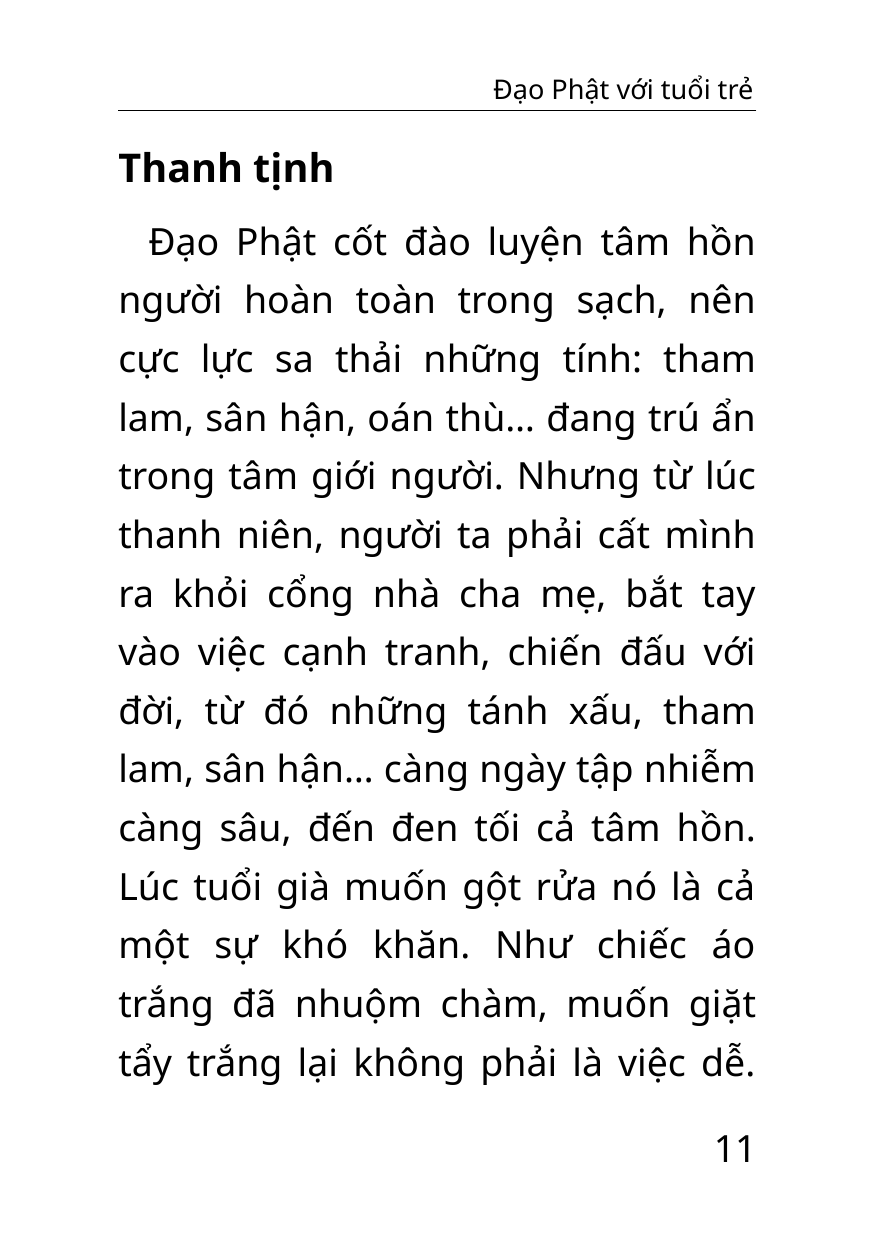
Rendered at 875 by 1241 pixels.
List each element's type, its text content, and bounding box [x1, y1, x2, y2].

text Ðạo Phật cốt đào luyện tâm hồn người hoàn toàn trong sạch, nên cực lực sa thải những tính: tham lam, sân hận, oán thù… đang trú ẩn trong tâm giới người. Nhưng từ lúc thanh niên, người ta phải cất mình ra khỏi cổng nhà cha mẹ, bắt tay vào việc cạnh tranh, chiến đấu với đời, từ đó những tánh xấu, tham lam, sân hận… càng ngày tập nhiễm càng sâu, đến đen tối cả tâm hồn. Lúc tuổi già muốn gột rửa nó là cả một sự khó khăn. Như chiếc áo trắng đã nhuộm chàm, muốn giặt tẩy trắng lại không phải là việc dễ. [118, 215, 756, 1087]
subtitle Thanh tịnh [118, 141, 756, 194]
